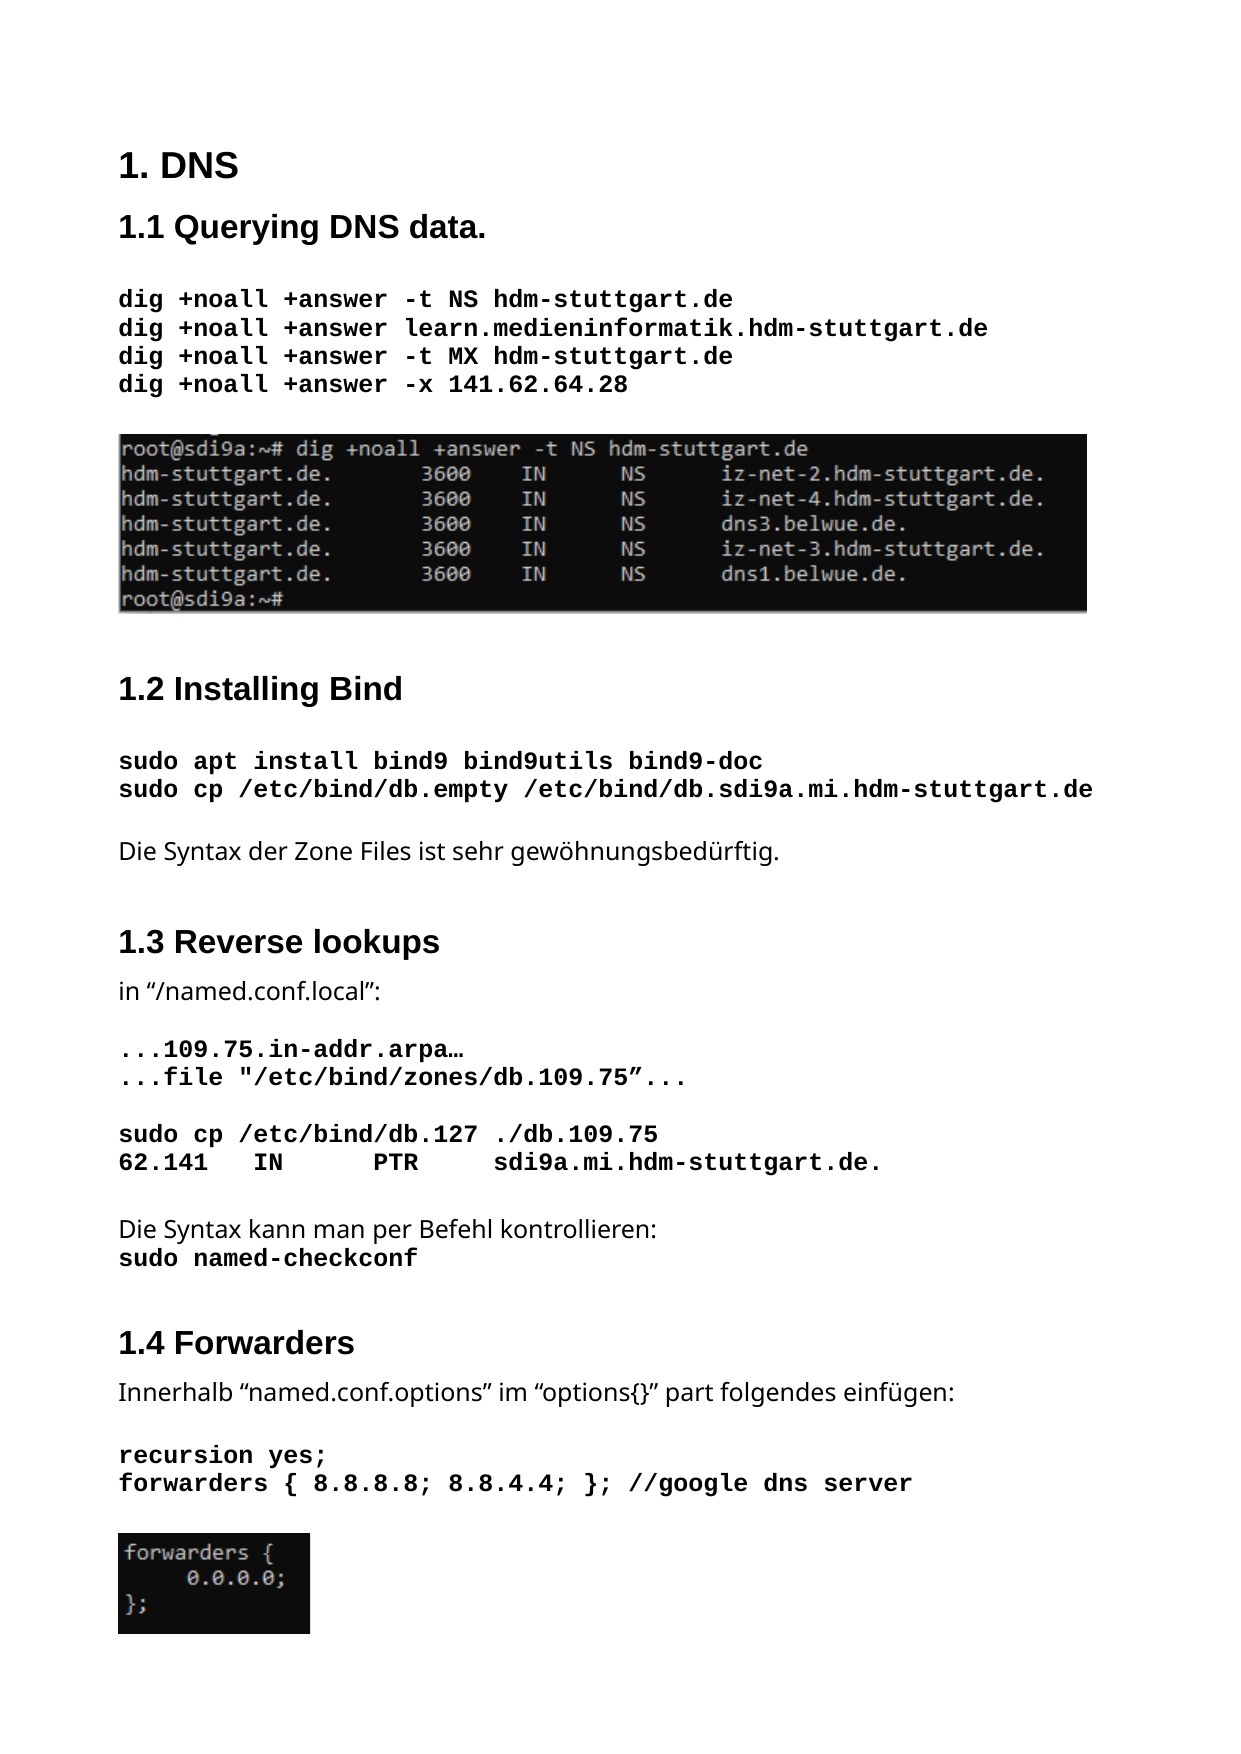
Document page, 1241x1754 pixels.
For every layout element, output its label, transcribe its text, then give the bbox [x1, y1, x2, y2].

text sudo cp /etc/bind/db.empty /etc/bind/db.sdi9a.mi.hdm-stuttgart.de [118, 777, 1122, 805]
text sudo cp /etc/bind/db.127 ./db.109.75 [118, 1121, 1122, 1149]
text Innerhalb “named.conf.options” im “options{}” part folgendes einfügen: [118, 1374, 1122, 1408]
text in “/named.conf.local”: [118, 973, 1122, 1007]
subtitle 1.1 Querying DNS data. [118, 207, 1122, 246]
text dig +noall +answer -t MX hdm-stuttgart.de [118, 343, 1122, 372]
subtitle 1.3 Reverse lookups [118, 922, 1122, 961]
subtitle 1.4 Forwarders [118, 1323, 1122, 1362]
picture [118, 434, 1087, 614]
text Die Syntax kann man per Befehl kontrollieren: [118, 1212, 1122, 1246]
text sudo apt install bind9 bind9utils bind9-doc [118, 748, 1122, 777]
text forwarders { 8.8.8.8; 8.8.4.4; }; //google dns server [118, 1471, 1122, 1499]
text dig +noall +answer -t NS hdm-stuttgart.de [118, 287, 1122, 315]
text ...file "/etc/bind/zones/db.109.75”... [118, 1064, 1122, 1093]
text ...109.75.in-addr.arpa… [118, 1036, 1122, 1064]
text Die Syntax der Zone Files ist sehr gewöhnungsbedürftig. [118, 833, 1122, 867]
subtitle 1.2 Installing Bind [118, 669, 1122, 707]
text 62.141 IN PTR sdi9a.mi.hdm-stuttgart.de. [118, 1149, 1122, 1178]
subtitle 1. DNS [118, 143, 1122, 186]
picture [118, 1533, 311, 1634]
text sudo named-checkconf [118, 1246, 1122, 1274]
text dig +noall +answer learn.medieninformatik.hdm-stuttgart.de [118, 315, 1122, 343]
text dig +noall +answer -x 141.62.64.28 [118, 372, 1122, 400]
text recursion yes; [118, 1442, 1122, 1471]
